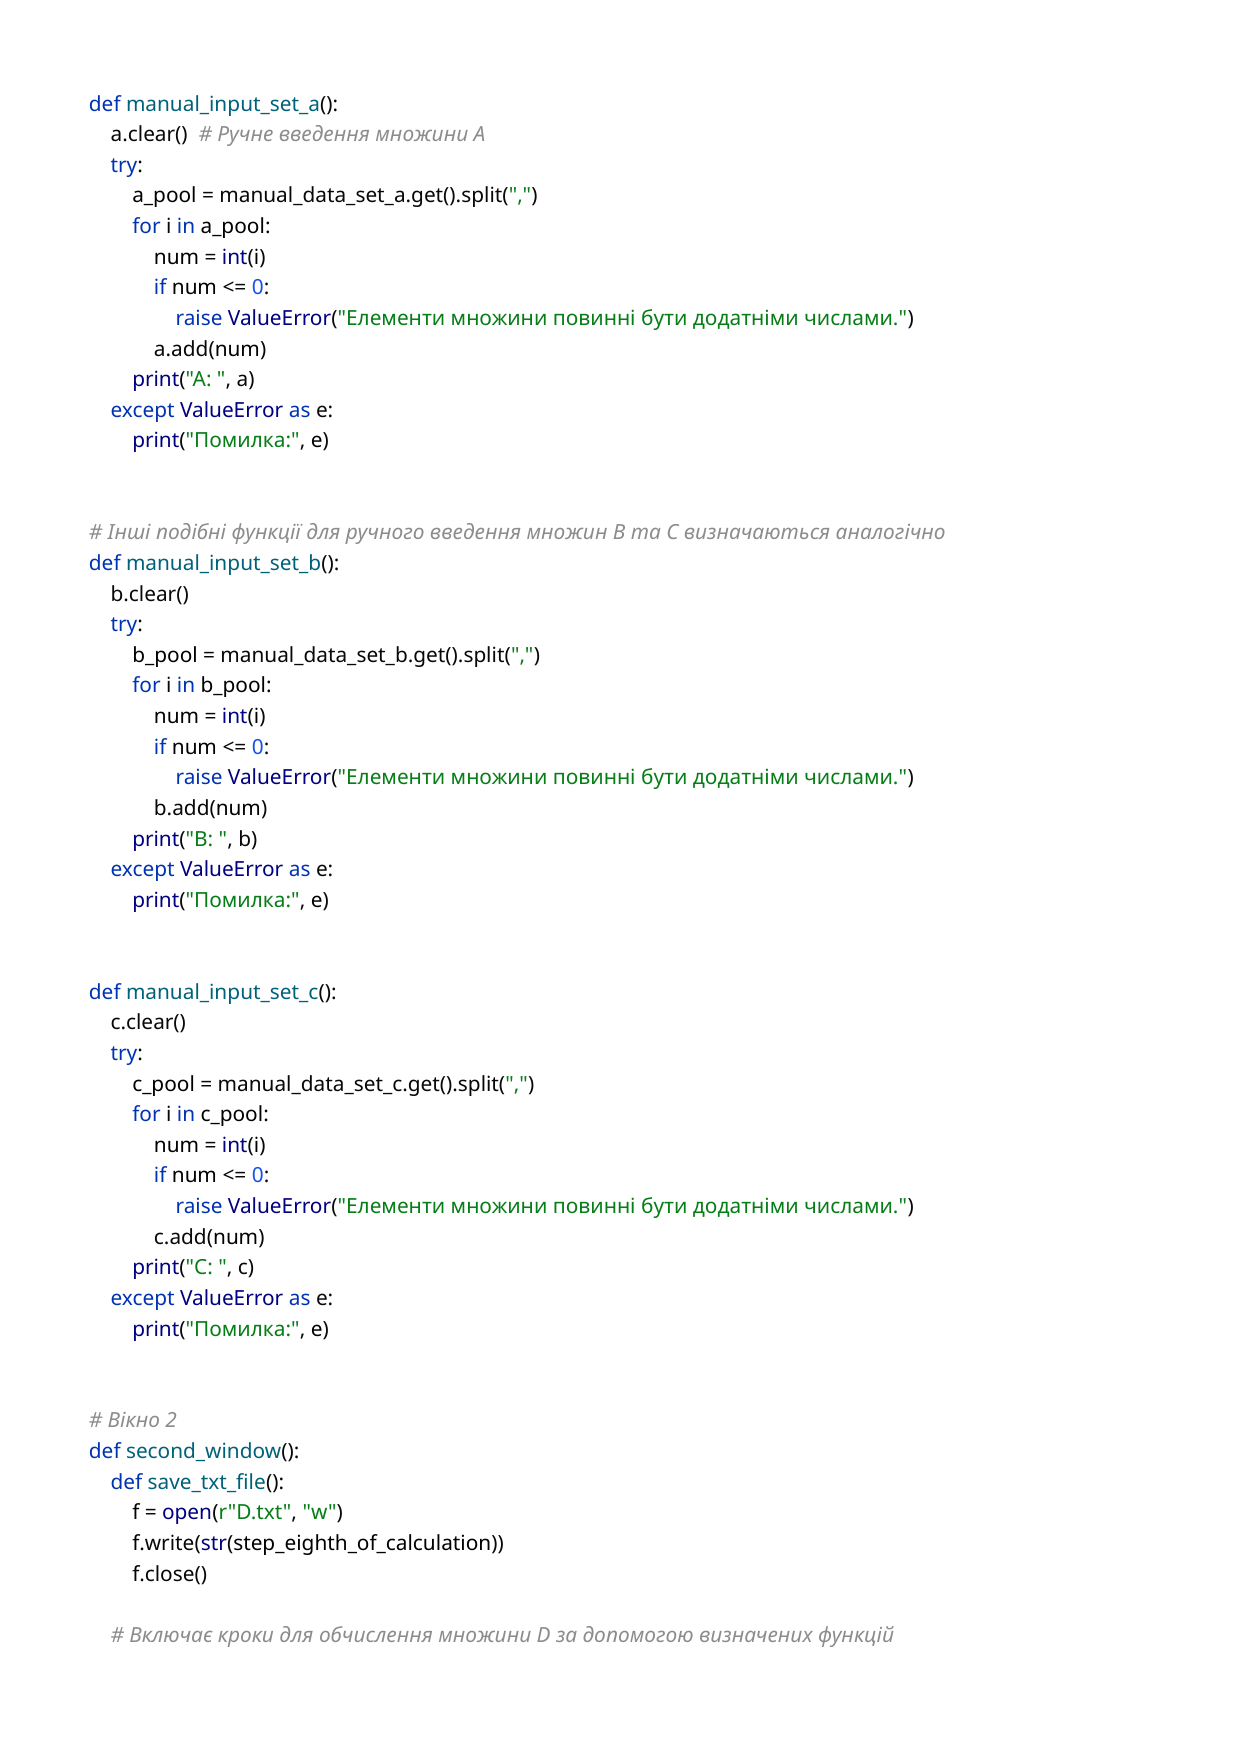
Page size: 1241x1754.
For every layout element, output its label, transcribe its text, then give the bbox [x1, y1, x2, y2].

text def manual_input_set_a(): a.clear() # Ручне введення множини A try: a_pool = manual_data_set_a.get().split(",") for i in a_pool: num = int(i) if num <= 0: raise ValueError("Елементи множини повинні бути додатніми числами.") a.add(num) print("A: ", a) except ValueError as e: print("Помилка:", e) # Інші подібні функції для ручного введення множин B та C визначаються аналогічно def manual_input_set_b(): b.clear() try: b_pool = manual_data_set_b.get().split(",") for i in b_pool: num = int(i) if num <= 0: raise ValueError("Елементи множини повинні бути додатніми числами.") b.add(num) print("B: ", b) except ValueError as e: print("Помилка:", e) def manual_input_set_c(): c.clear() try: c_pool = manual_data_set_c.get().split(",") for i in c_pool: num = int(i) if num <= 0: raise ValueError("Елементи множини повинні бути додатніми числами.") c.add(num) print("C: ", c) except ValueError as e: print("Помилка:", e) # Вікно 2 def second_window(): def save_txt_file(): f = open(r"D.txt", "w") f.write(str(step_eighth_of_calculation)) f.close() # Включає кроки для обчислення множини D за допомогою визначених функцій [89, 89, 1152, 1648]
